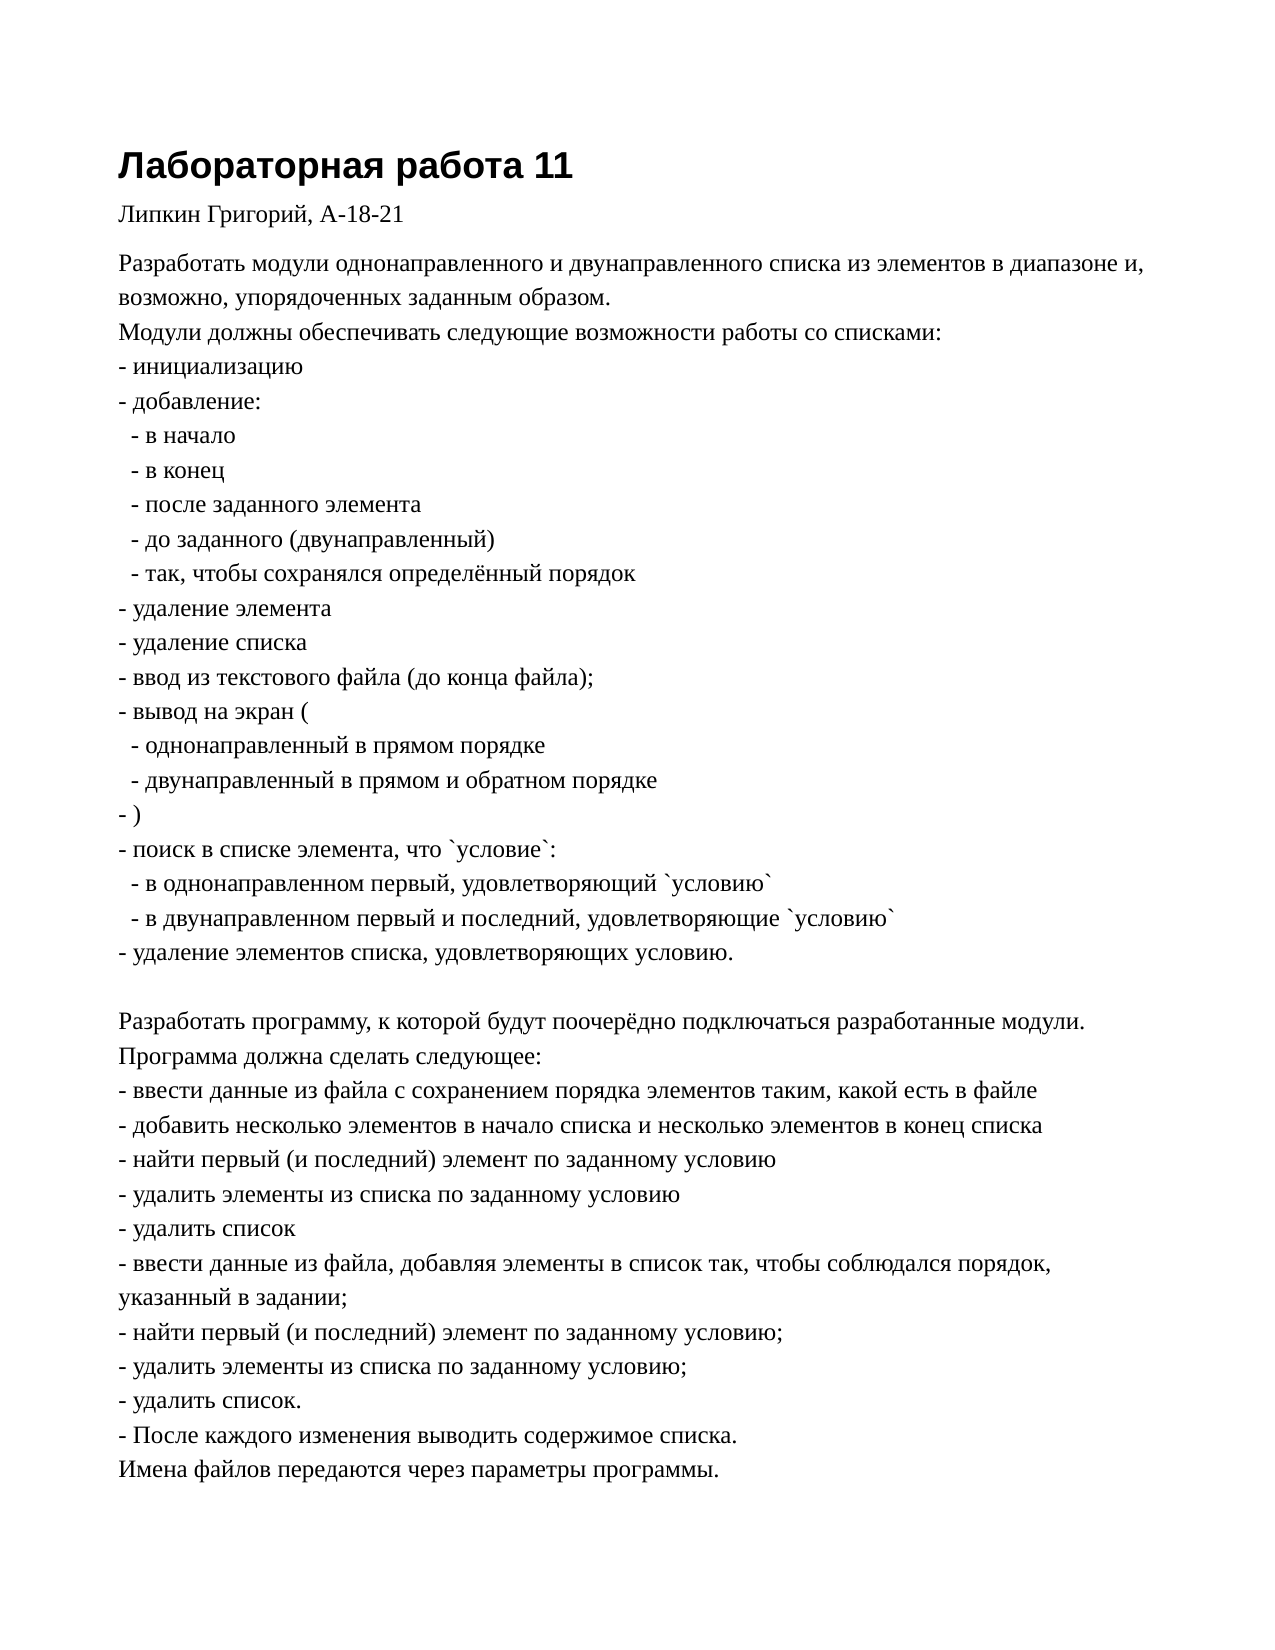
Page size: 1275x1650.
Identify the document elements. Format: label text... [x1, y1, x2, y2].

text - до заданного (двунаправленный) [118, 524, 1157, 552]
text - удалить элементы из списка по заданному условию; [118, 1351, 1157, 1380]
text - После каждого изменения выводить содержимое списка. [118, 1420, 1157, 1449]
text - удаление элемента [118, 593, 1157, 621]
text - в начало [118, 420, 1157, 449]
text - добавление: [118, 386, 1157, 414]
text - в однонаправленном первый, удовлетворяющий `условию` [118, 868, 1157, 897]
text Липкин Григорий, А-18-21 [118, 199, 1157, 227]
text - поиск в списке элемента, что `условие`: [118, 834, 1157, 863]
text - ввод из текстового файла (до конца файла); [118, 662, 1157, 690]
text Имена файлов передаются через параметры программы. [118, 1454, 1157, 1483]
text - удаление элементов списка, удовлетворяющих условию. [118, 937, 1157, 966]
text - добавить несколько элементов в начало списка и несколько элементов в конец списка [118, 1110, 1157, 1138]
text - найти первый (и последний) элемент по заданному условию; [118, 1317, 1157, 1345]
text Модули должны обеспечивать следующие возможности работы со списками: [118, 317, 1157, 346]
text - удаление списка [118, 627, 1157, 656]
text - однонаправленный в прямом порядке [118, 731, 1157, 759]
text - двунаправленный в прямом и обратном порядке [118, 765, 1157, 794]
subtitle Лабораторная работа 11 [118, 143, 1157, 186]
text - ввести данные из файла, добавляя элементы в список так, чтобы соблюдался порядок, указанный в задании; [118, 1248, 1157, 1311]
text - найти первый (и последний) элемент по заданному условию [118, 1144, 1157, 1173]
text - после заданного элемента [118, 489, 1157, 518]
text - в конец [118, 455, 1157, 483]
text Разработать программу, к которой будут поочерёдно подключаться разработанные модули. Программа должна сделать следующее: [118, 1006, 1157, 1069]
text - удалить список. [118, 1386, 1157, 1414]
text Разработать модули однонаправленного и двунаправленного списка из элементов в диапазоне и, возможно, упорядоченных заданным образом. [118, 248, 1157, 311]
text - так, чтобы сохранялся определённый порядок [118, 558, 1157, 587]
text - вывод на экран ( [118, 696, 1157, 725]
text - ввести данные из файла с сохранением порядка элементов таким, какой есть в файле [118, 1075, 1157, 1104]
text - инициализацию [118, 351, 1157, 380]
text - удалить список [118, 1213, 1157, 1242]
text - удалить элементы из списка по заданному условию [118, 1179, 1157, 1207]
text - ) [118, 799, 1157, 828]
text - в двунаправленном первый и последний, удовлетворяющие `условию` [118, 903, 1157, 932]
